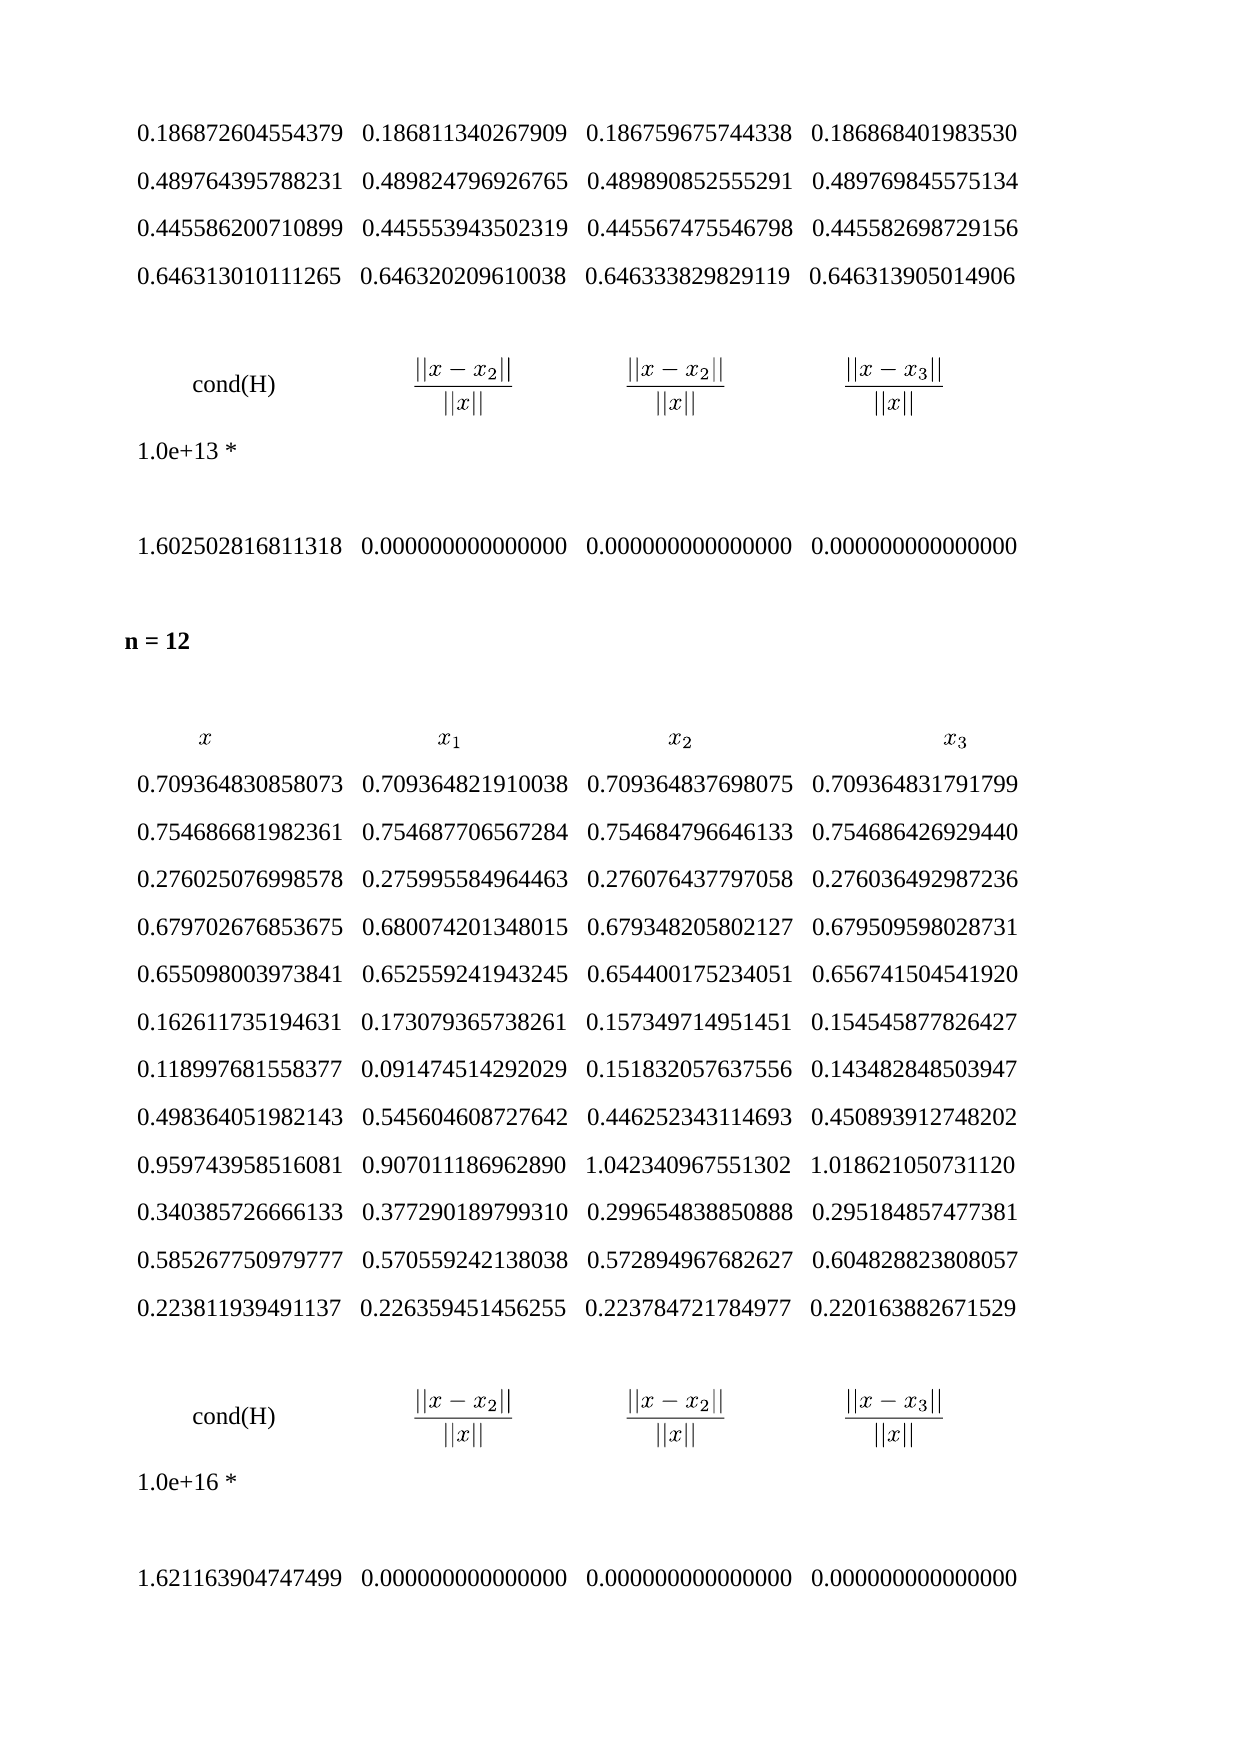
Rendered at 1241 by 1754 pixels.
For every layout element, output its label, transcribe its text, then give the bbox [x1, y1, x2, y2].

text 1.0e+13 * [118, 436, 1122, 464]
text 0.445586200710899 0.445553943502319 0.445567475546798 0.445582698729156 [118, 213, 1122, 242]
text 1.0e+16 * [118, 1467, 1122, 1496]
text 0.646313010111265 0.646320209610038 0.646333829829119 0.646313905014906 [118, 261, 1122, 290]
text 1.621163904747499 0.000000000000000 0.000000000000000 0.000000000000000 [118, 1563, 1122, 1591]
text 0.186872604554379 0.186811340267909 0.186759675744338 0.186868401983530 [118, 118, 1122, 147]
text 0.489764395788231 0.489824796926765 0.489890852555291 0.489769845575134 [118, 166, 1122, 194]
text cond(H) [118, 1388, 1122, 1448]
text 0.959743958516081 0.907011186962890 1.042340967551302 1.018621050731120 [118, 1150, 1122, 1178]
text cond(H) [118, 356, 1122, 417]
text 0.679702676853675 0.680074201348015 0.679348205802127 0.679509598028731 [118, 912, 1122, 941]
text 0.655098003973841 0.652559241943245 0.654400175234051 0.656741504541920 [118, 959, 1122, 988]
text 0.162611735194631 0.173079365738261 0.157349714951451 0.154545877826427 [118, 1007, 1122, 1036]
text 0.498364051982143 0.545604608727642 0.446252343114693 0.450893912748202 [118, 1102, 1122, 1131]
text 1.602502816811318 0.000000000000000 0.000000000000000 0.000000000000000 [118, 531, 1122, 560]
text 0.276025076998578 0.275995584964463 0.276076437797058 0.276036492987236 [118, 864, 1122, 893]
text 0.585267750979777 0.570559242138038 0.572894967682627 0.604828823808057 [118, 1245, 1122, 1274]
text 0.754686681982361 0.754687706567284 0.754684796646133 0.754686426929440 [118, 817, 1122, 845]
text 0.709364830858073 0.709364821910038 0.709364837698075 0.709364831791799 [118, 769, 1122, 798]
text 0.118997681558377 0.091474514292029 0.151832057637556 0.143482848503947 [118, 1054, 1122, 1083]
text n = 12 [118, 626, 1122, 655]
text 0.340385726666133 0.377290189799310 0.299654838850888 0.295184857477381 [118, 1197, 1122, 1226]
text 0.223811939491137 0.226359451456255 0.223784721784977 0.220163882671529 [118, 1293, 1122, 1321]
